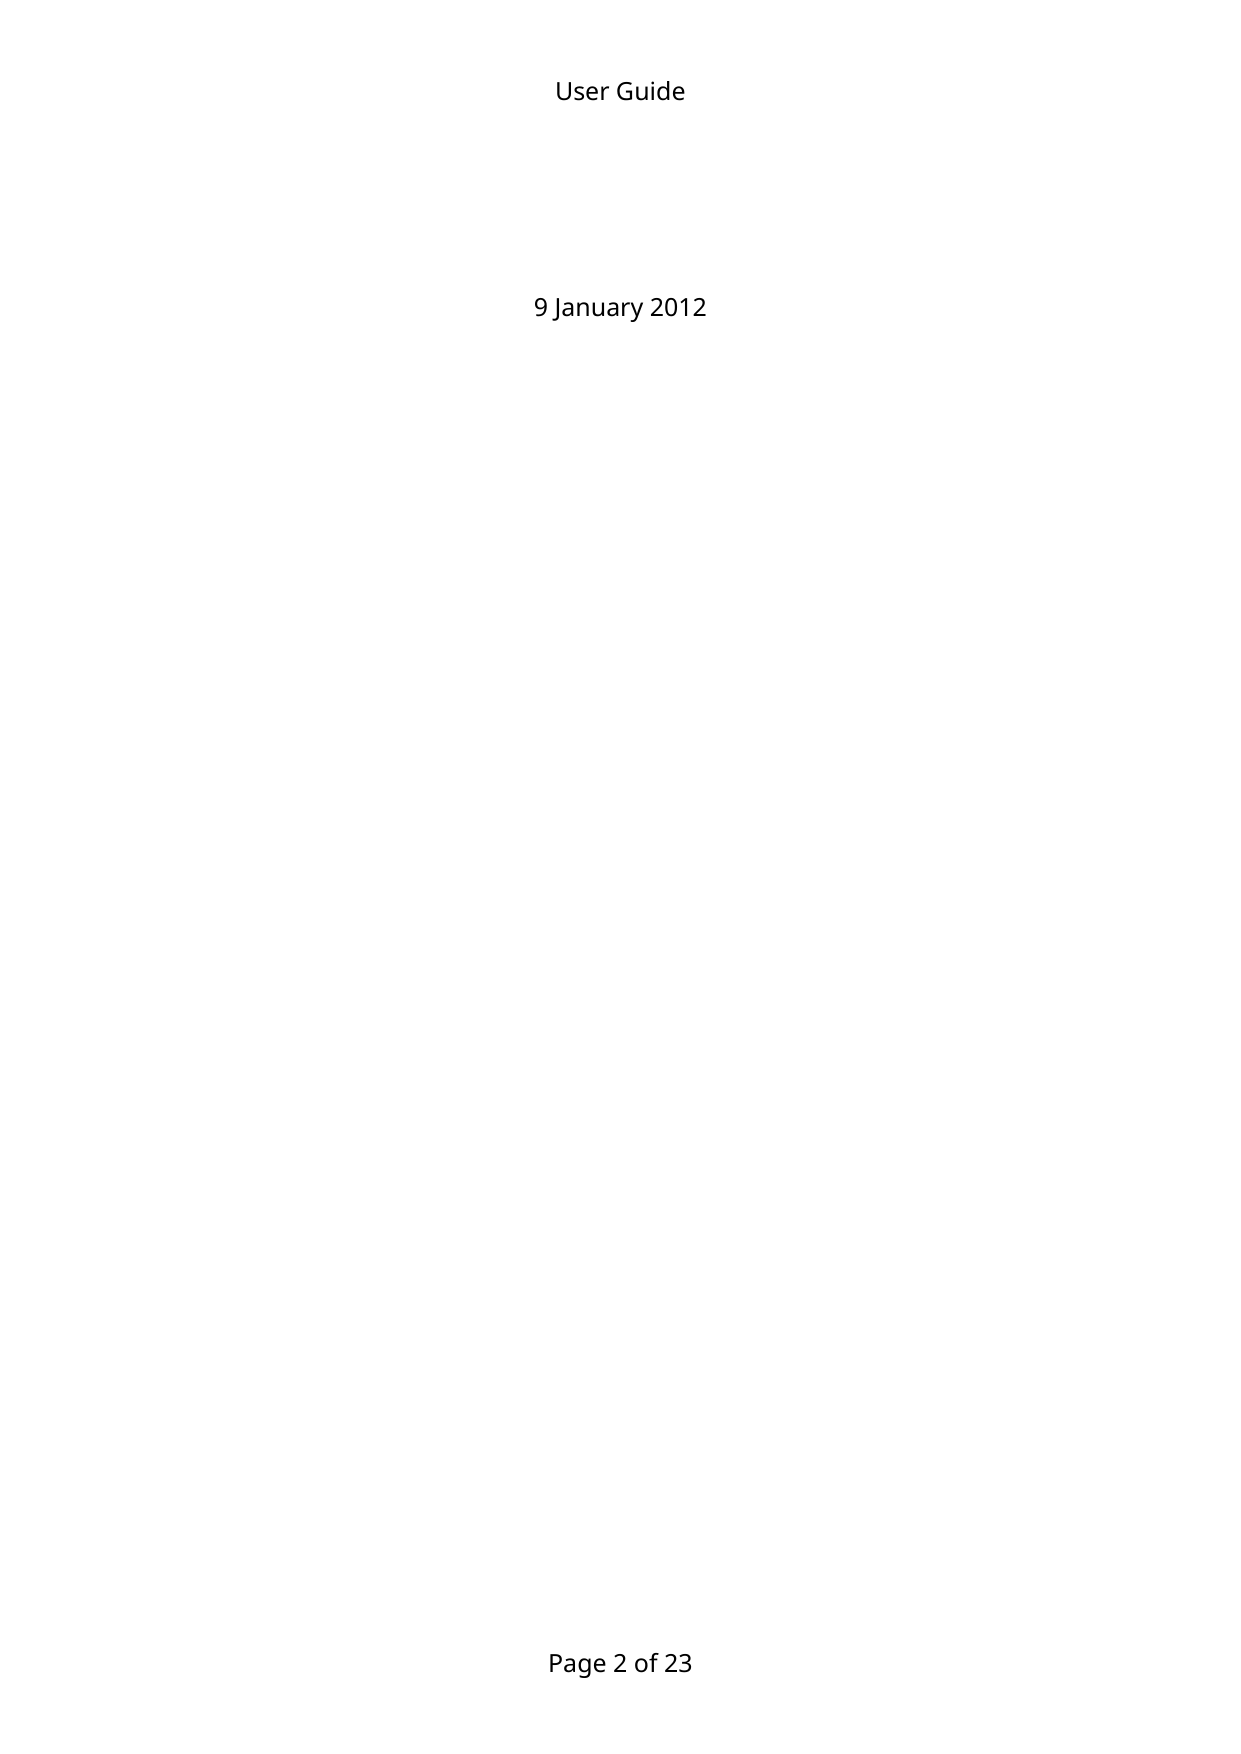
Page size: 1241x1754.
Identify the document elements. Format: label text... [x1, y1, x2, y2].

text 9 January 2012 [118, 290, 1122, 324]
